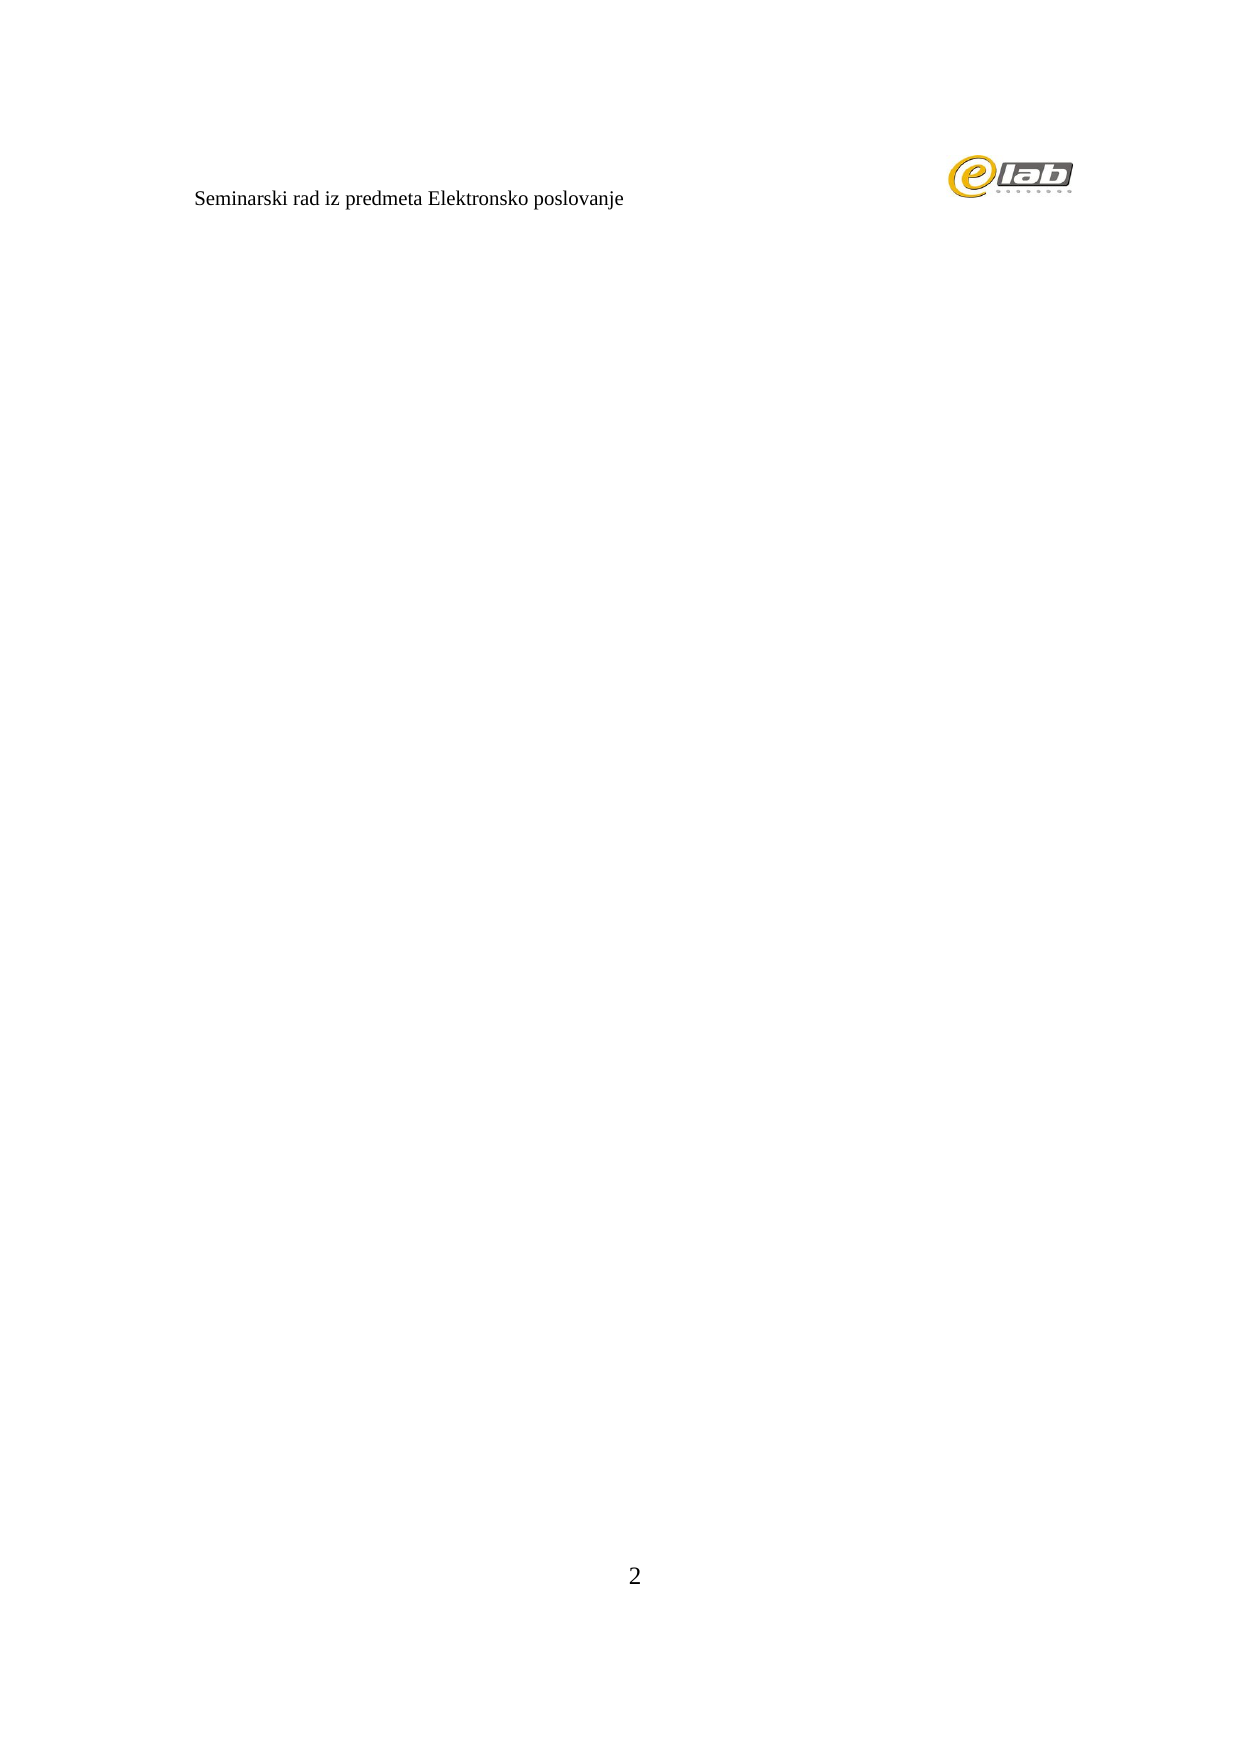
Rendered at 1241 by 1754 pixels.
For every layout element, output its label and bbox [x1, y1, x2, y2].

picture [946, 155, 1074, 198]
